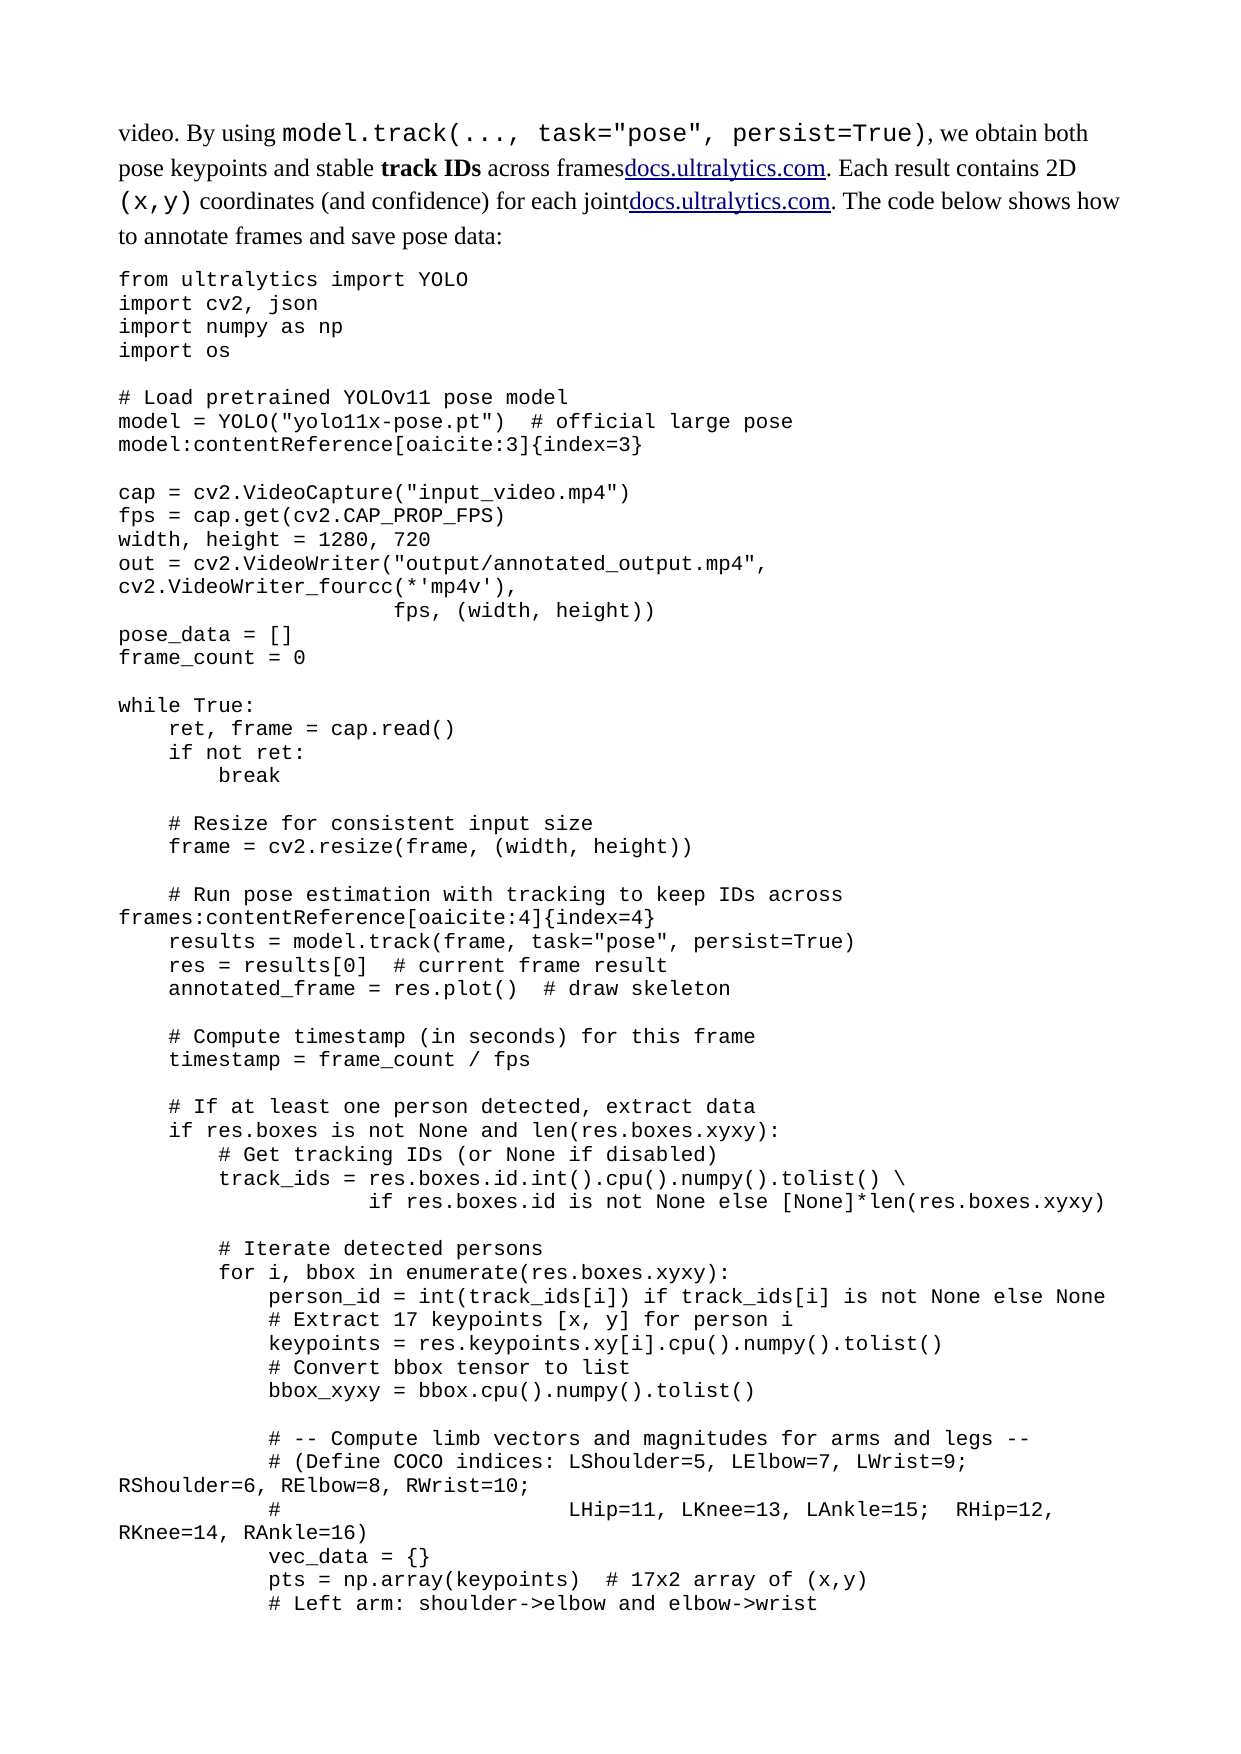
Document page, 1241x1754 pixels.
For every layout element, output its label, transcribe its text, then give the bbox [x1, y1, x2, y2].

text if res.boxes.id is not None else [None]*len(res.boxes.xyxy) [118, 1191, 1122, 1215]
text # Run pose estimation with tracking to keep IDs across frames:contentReference[oaicite:4]{index=4} [118, 884, 1122, 931]
text fps = cap.get(cv2.CAP_PROP_FPS) [118, 505, 1122, 529]
text out = cv2.VideoWriter("output/annotated_output.mp4", cv2.VideoWriter_fourcc(*'mp4v'), [118, 553, 1122, 600]
text # -- Compute limb vectors and magnitudes for arms and legs -- [118, 1428, 1122, 1451]
text keypoints = res.keypoints.xy[i].cpu().numpy().tolist() [118, 1333, 1122, 1357]
text width, height = 1280, 720 [118, 529, 1122, 553]
text video. By using model.track(..., task="pose", persist=True), we obtain both pose keypoints and stable track IDs across framesdocs.ultralytics.com. Each result contains 2D (x,y) coordinates (and confidence) for each jointdocs.ultralytics.com. The code below shows how to annotate frames and save pose data: [118, 118, 1122, 250]
text cap = cv2.VideoCapture("input_video.mp4") [118, 482, 1122, 505]
text # If at least one person detected, extract data [118, 1097, 1122, 1120]
text frame_count = 0 [118, 647, 1122, 671]
text if not ret: [118, 742, 1122, 766]
text for i, bbox in enumerate(res.boxes.xyxy): [118, 1262, 1122, 1286]
text import os [118, 340, 1122, 363]
text vec_data = {} [118, 1546, 1122, 1569]
text # (Define COCO indices: LShoulder=5, LElbow=7, LWrist=9; RShoulder=6, RElbow=8, RWrist=10; [118, 1451, 1122, 1498]
text track_ids = res.boxes.id.int().cpu().numpy().tolist() \ [118, 1167, 1122, 1191]
text results = model.track(frame, task="pose", persist=True) [118, 931, 1122, 955]
text person_id = int(track_ids[i]) if track_ids[i] is not None else None [118, 1286, 1122, 1309]
text frame = cv2.resize(frame, (width, height)) [118, 836, 1122, 860]
text # Load pretrained YOLOv11 pose model [118, 387, 1122, 411]
text # LHip=11, LKnee=13, LAnkle=15; RHip=12, RKnee=14, RAnkle=16) [118, 1498, 1122, 1546]
text import numpy as np [118, 316, 1122, 340]
text # Extract 17 keypoints [x, y] for person i [118, 1309, 1122, 1333]
text res = results[0] # current frame result [118, 955, 1122, 978]
text from ultralytics import YOLO [118, 269, 1122, 293]
text if res.boxes is not None and len(res.boxes.xyxy): [118, 1120, 1122, 1144]
text break [118, 766, 1122, 789]
text annotated_frame = res.plot() # draw skeleton [118, 978, 1122, 1002]
text ret, frame = cap.read() [118, 718, 1122, 742]
text # Left arm: shoulder->elbow and elbow->wrist [118, 1593, 1122, 1617]
text # Resize for consistent input size [118, 813, 1122, 836]
text while True: [118, 694, 1122, 718]
text model = YOLO("yolo11x-pose.pt") # official large pose model:contentReference[oaicite:3]{index=3} [118, 411, 1122, 458]
text fps, (width, height)) [118, 600, 1122, 624]
text pts = np.array(keypoints) # 17x2 array of (x,y) [118, 1569, 1122, 1593]
text # Compute timestamp (in seconds) for this frame [118, 1026, 1122, 1049]
text # Iterate detected persons [118, 1238, 1122, 1262]
text timestamp = frame_count / fps [118, 1049, 1122, 1073]
text # Convert bbox tensor to list [118, 1357, 1122, 1380]
text pose_data = [] [118, 624, 1122, 647]
text import cv2, json [118, 293, 1122, 316]
text bbox_xyxy = bbox.cpu().numpy().tolist() [118, 1380, 1122, 1404]
text # Get tracking IDs (or None if disabled) [118, 1144, 1122, 1167]
